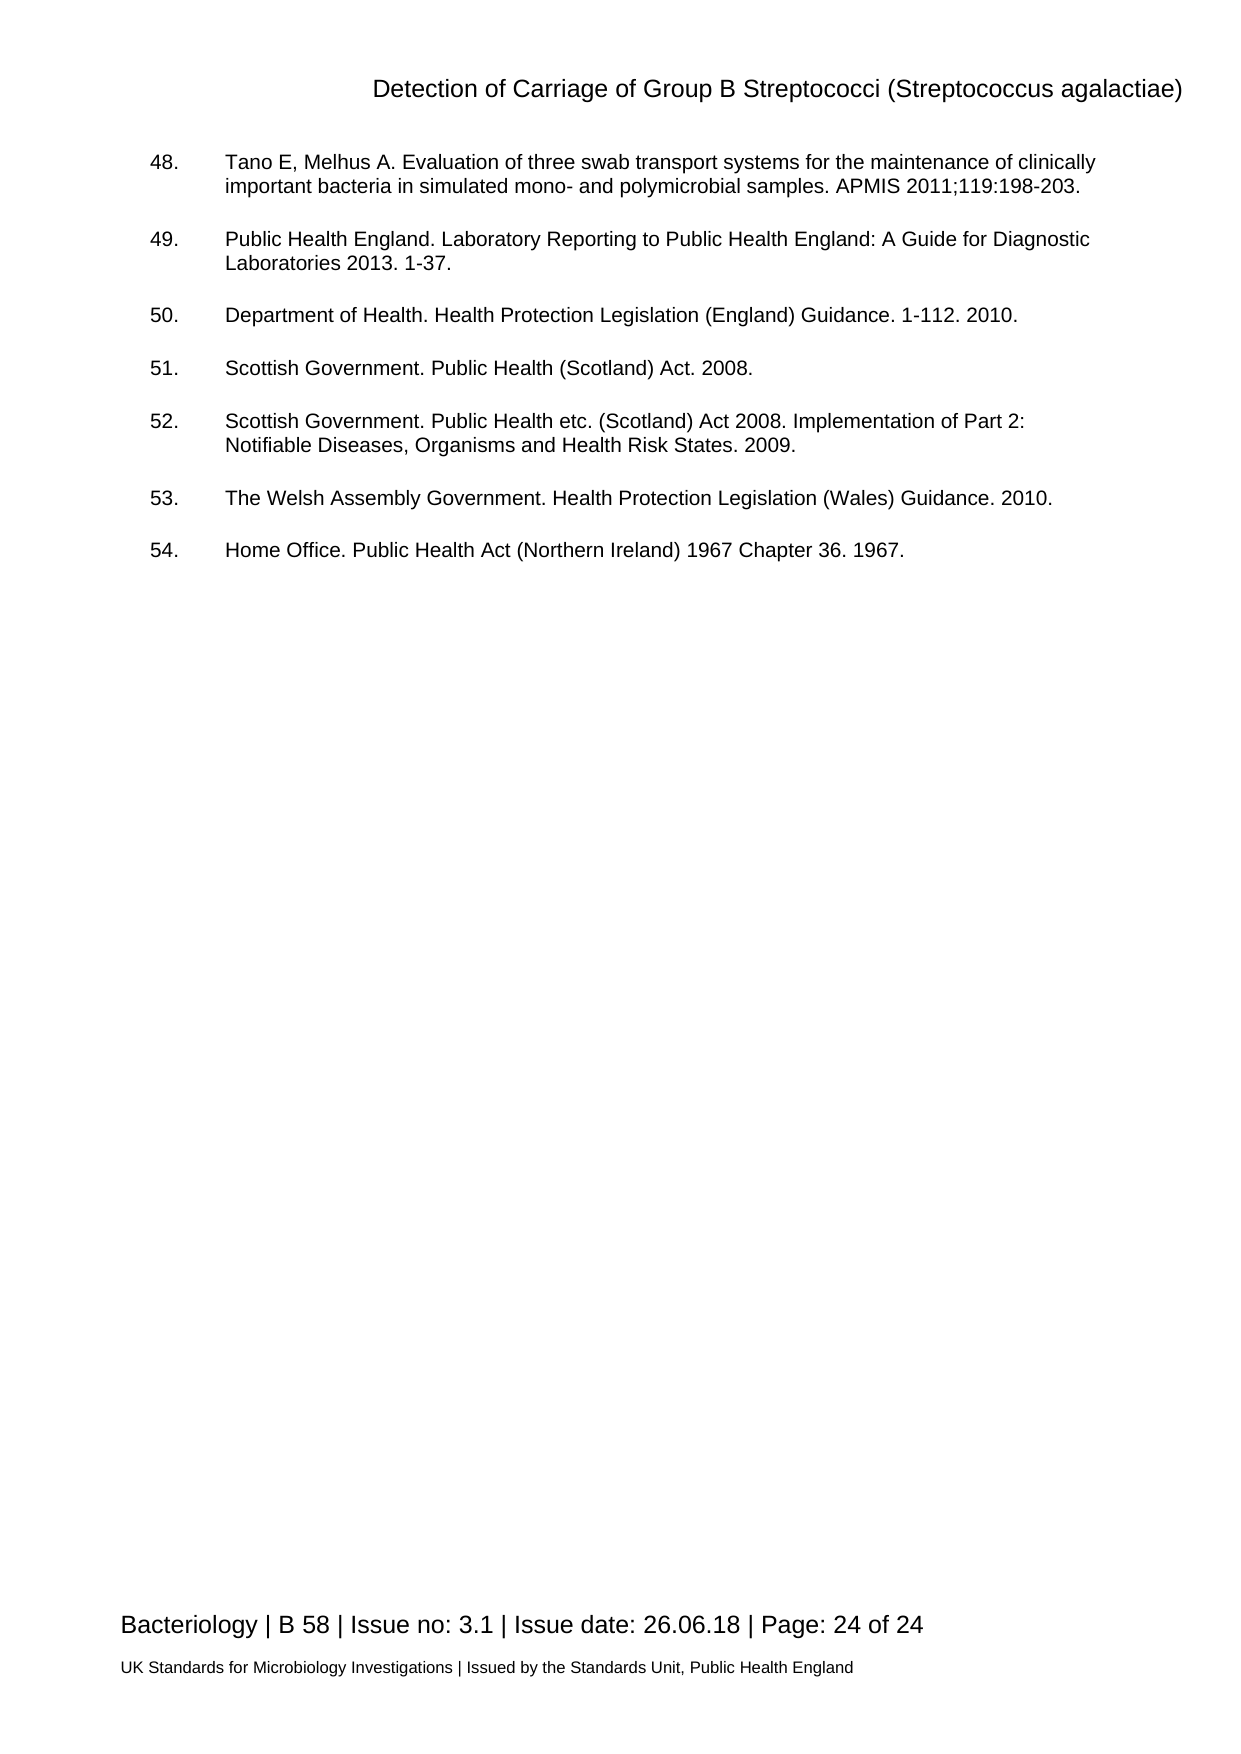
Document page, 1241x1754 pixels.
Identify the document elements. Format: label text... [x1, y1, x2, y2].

text 48. Tano E, Melhus A. Evaluation of three swab transport systems for the maintenance of clinically important bacteria in simulated mono- and polymicrobial samples. APMIS 2011;119:198-203. [150, 150, 1106, 198]
text 51. Scottish Government. Public Health (Scotland) Act. 2008. [150, 356, 1106, 380]
text 53. The Welsh Assembly Government. Health Protection Legislation (Wales) Guidance. 2010. [150, 485, 1106, 509]
text 50. Department of Health. Health Protection Legislation (England) Guidance. 1-112. 2010. [150, 303, 1106, 327]
text 49. Public Health England. Laboratory Reporting to Public Health England: A Guide for Diagnostic Laboratories 2013. 1-37. [150, 227, 1106, 274]
text 52. Scottish Government. Public Health etc. (Scotland) Act 2008. Implementation of Part 2: Notifiable Diseases, Organisms and Health Risk States. 2009. [150, 409, 1106, 457]
text 54. Home Office. Public Health Act (Northern Ireland) 1967 Chapter 36. 1967. [150, 538, 1106, 562]
